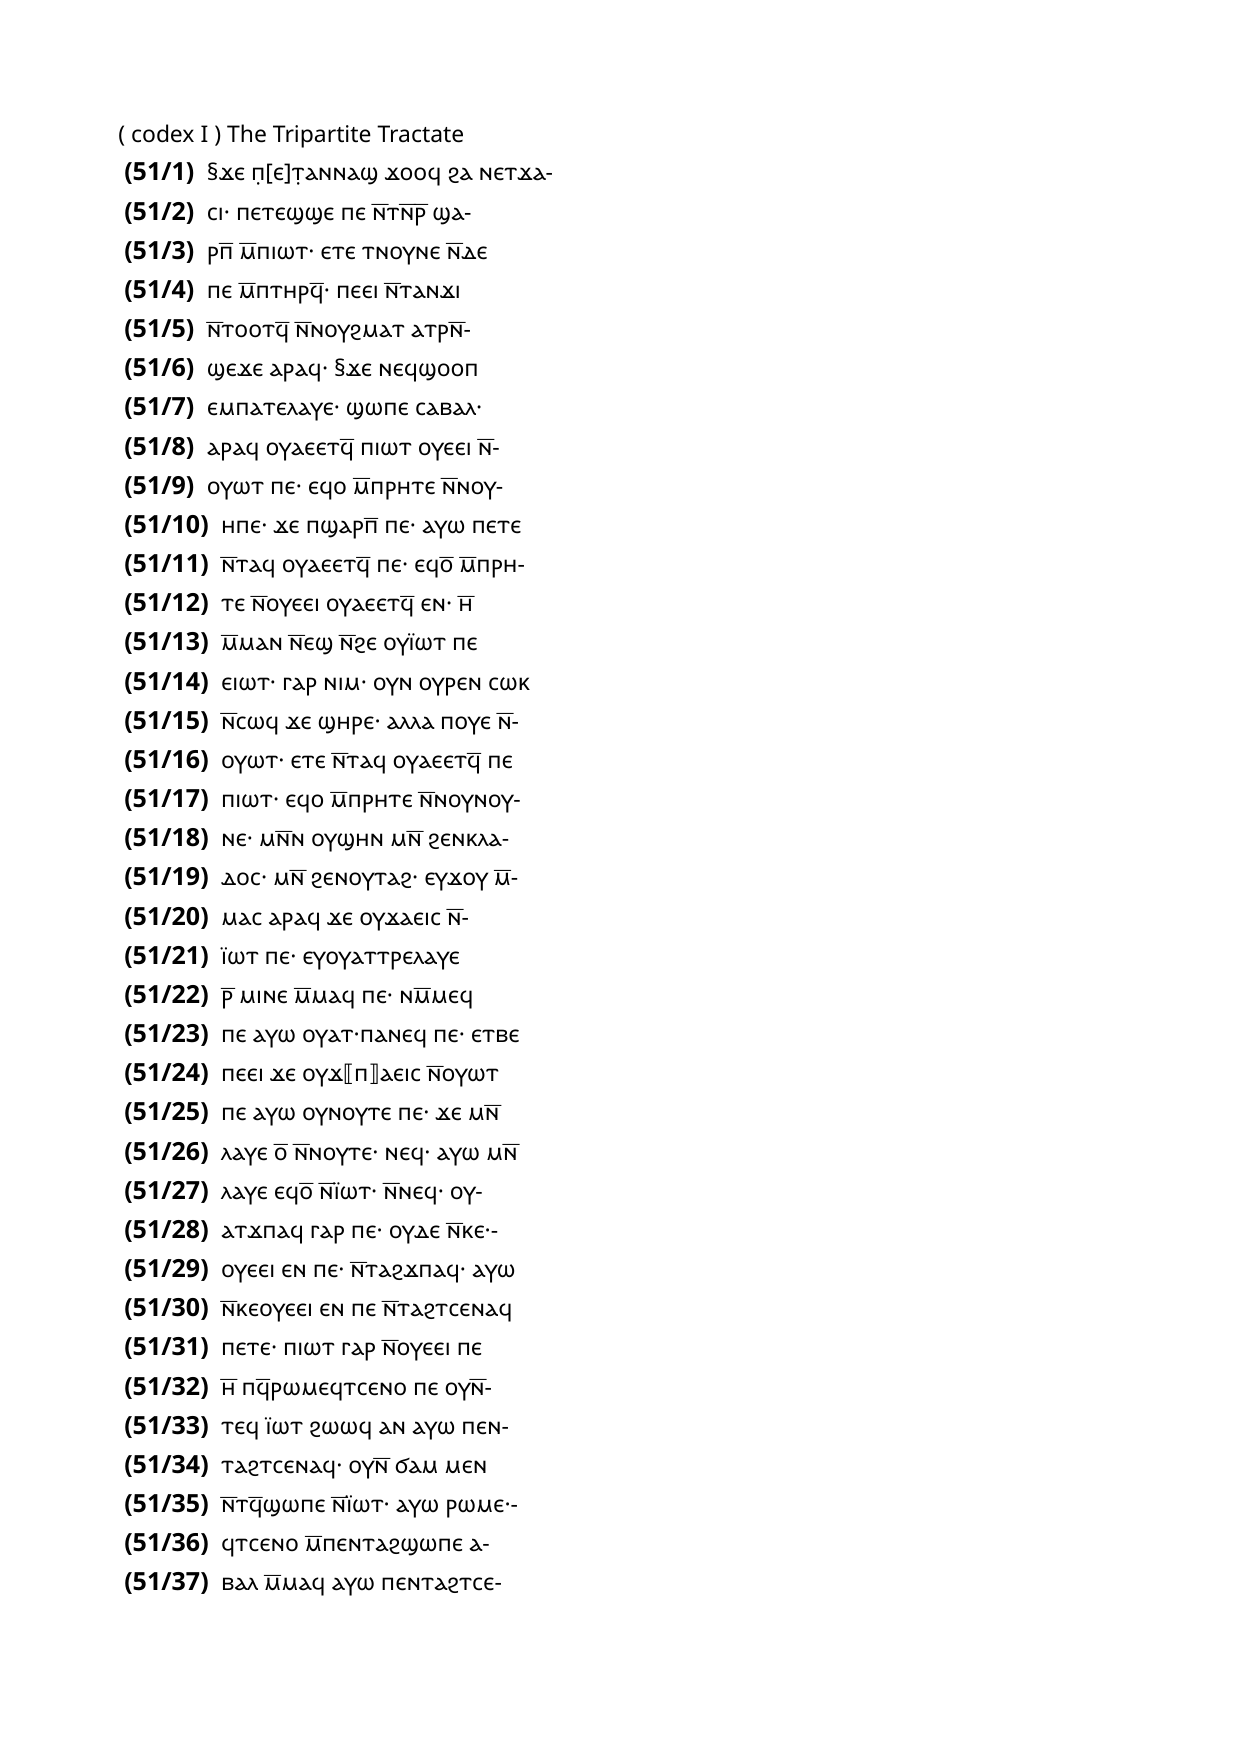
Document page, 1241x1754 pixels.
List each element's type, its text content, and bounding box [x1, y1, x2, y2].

text ( codex I ) The Tripartite Tractate [118, 118, 1122, 149]
